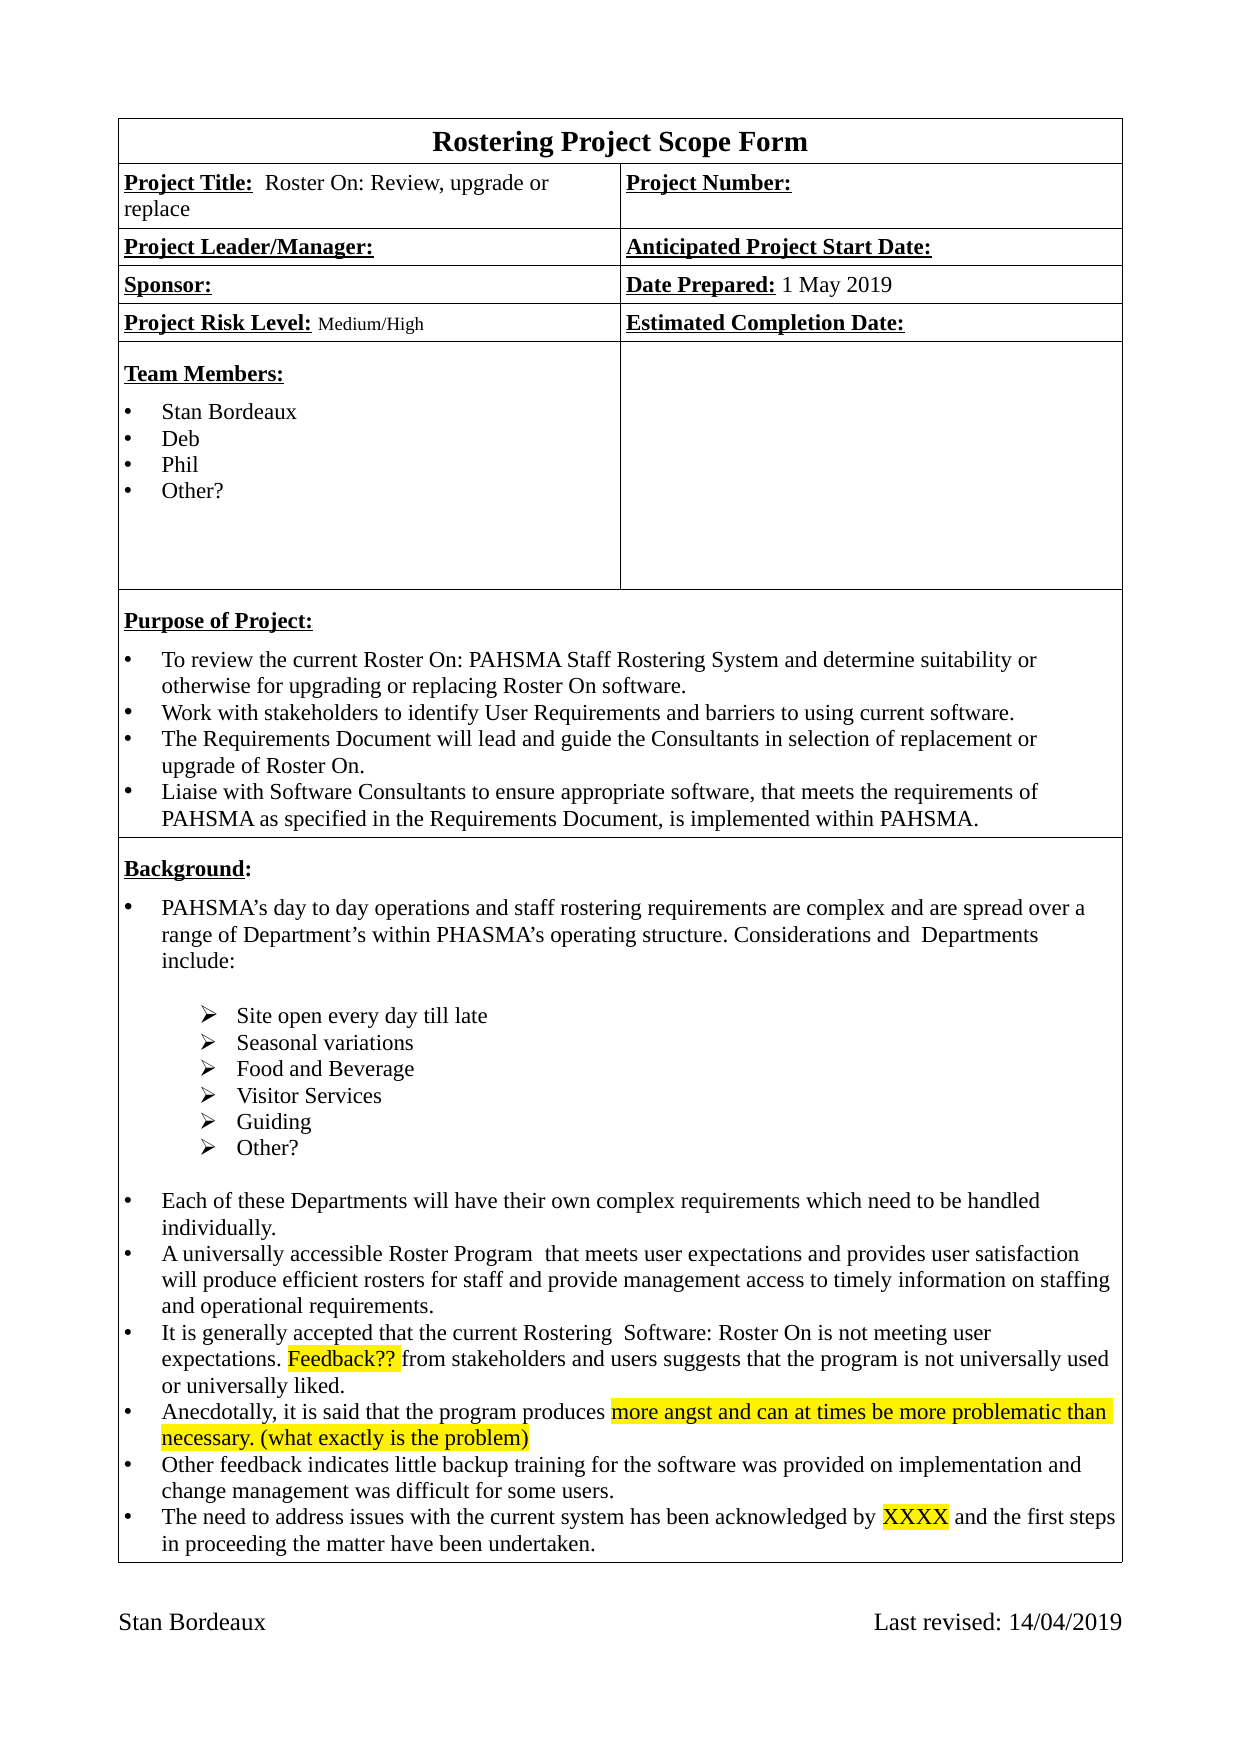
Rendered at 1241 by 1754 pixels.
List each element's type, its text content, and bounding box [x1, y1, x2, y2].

table_cell Team Members: Stan Bordeaux Deb Phil Other? [119, 342, 620, 589]
table_cell Estimated Completion Date: [621, 304, 1122, 341]
table_cell [621, 342, 1122, 589]
table_cell Project Leader/Manager: [119, 229, 620, 265]
table_cell Sponsor: [119, 266, 620, 303]
table_cell Date Prepared: 1 May 2019 [621, 266, 1122, 303]
table_cell Project Number: [621, 164, 1122, 227]
table_cell Anticipated Project Start Date: [621, 229, 1122, 265]
table_header Rostering Project Scope Form [119, 119, 1122, 163]
table_cell Project Risk Level: Medium/High [119, 304, 620, 341]
table_cell Purpose of Project: To review the current Roster On: PAHSMA Staff Rostering System and determine suitability or otherwise for upgrading or replacing Roster On software. Work with stakeholders to identify User Requirements and barriers to using current software. The Requirements Document will lead and guide the Consultants in selection of replacement or upgrade of Roster On. Liaise with Software Consultants to ensure appropriate software, that meets the requirements of PAHSMA as specified in the Requirements Document, is implemented within PAHSMA. [119, 590, 1122, 837]
table_cell Background: PAHSMA’s day to day operations and staff rostering requirements are complex and are spread over a range of Department’s within PHASMA’s operating structure. Considerations and Departments include: Site open every day till late Seasonal variations Food and Beverage Visitor Services Guiding Other? Each of these Departments will have their own complex requirements which need to be handled individually. A universally accessible Roster Program that meets user expectations and provides user satisfaction will produce efficient rosters for staff and provide management access to timely information on staffing and operational requirements. It is generally accepted that the current Rostering Software: Roster On is not meeting user expectations. Feedback?? from stakeholders and users suggests that the program is not universally used or universally liked. Anecdotally, it is said that the program produces more angst and can at times be more problematic than necessary. (what exactly is the problem) Other feedback indicates little backup training for the software was provided on implementation and change management was difficult for some users. The need to address issues with the current system has been acknowledged by XXXX and the first steps in proceeding the matter have been undertaken. Initial inquiries with the software developer?? regarding software upgrade were not positive and did not inspire confidence that appropriate upgrades would fix the problems. It is now the general consensus that further inquiries regarding potential “off the shelf” programs that may fulfill PAHSMA’s complex requirements should be undertaken. While acknowledging the complexities that have been identified within the Organisation, these issues are not unique. Hospitals, Police, Other emergency services These other organisations have similar requirements and it is expected that a suitable Software Rostering Program will be identified by the Consultant after consultation with other identified users. To assist the Consultant in their selection of appropriate software a Functional and Technical Requirements Schedule (FTRS) will be developed. The FTRS will underpin all testing requirements including: User Acceptance Testing Functional Requirements Systems integration [119, 838, 1122, 1562]
table_cell Project Title: Roster On: Review, upgrade or replace [119, 164, 620, 227]
